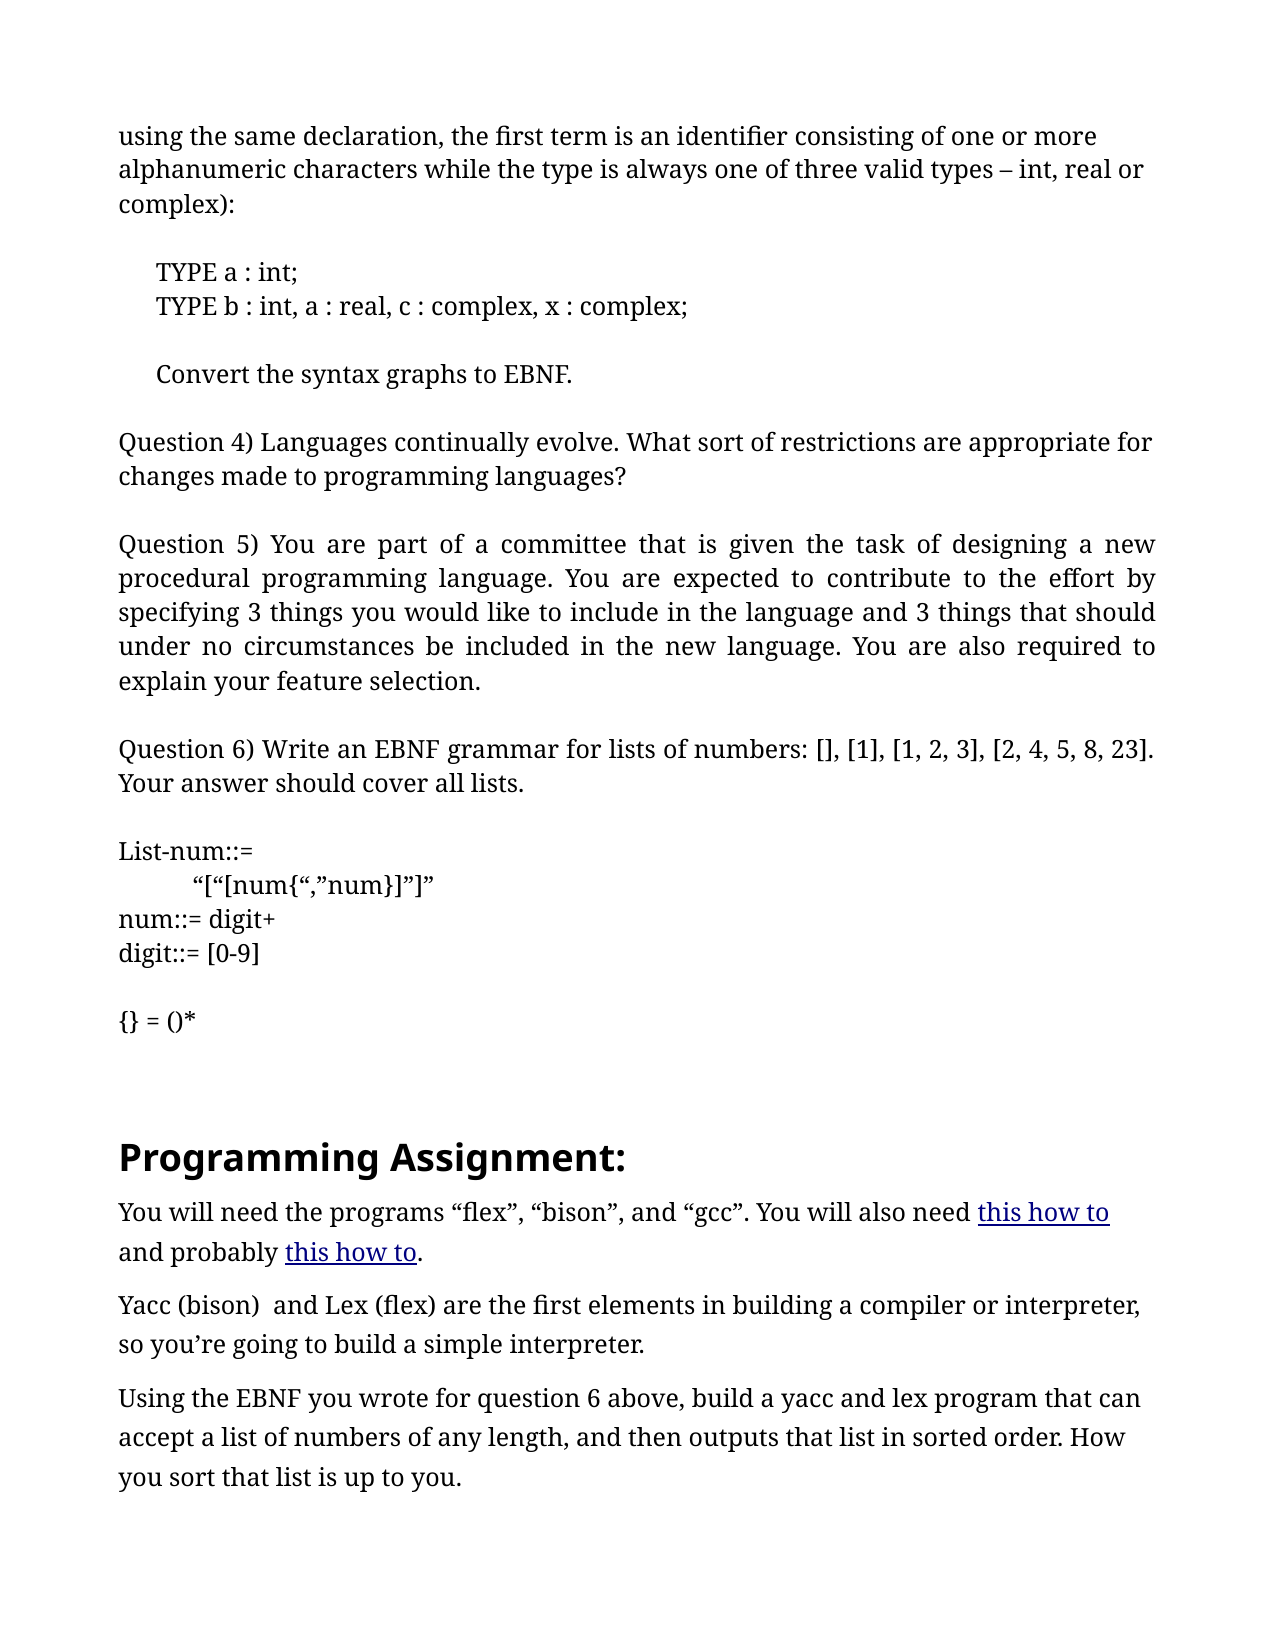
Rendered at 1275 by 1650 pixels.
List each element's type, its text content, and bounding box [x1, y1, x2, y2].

text Question 4) Languages continually evolve. What sort of restrictions are appropriate for changes made to programming languages? [118, 425, 1157, 493]
text TYPE a : int; [156, 254, 1157, 288]
text digit::= [0-9] [118, 936, 1157, 970]
text Question 5) You are part of a committee that is given the task of designing a new procedural programming language. You are expected to contribute to the effort by specifying 3 things you would like to include in the language and 3 things that should under no circumstances be included in the new language. You are also required to explain your feature selection. [118, 527, 1157, 697]
text num::= digit+ [118, 902, 1157, 936]
text Using the EBNF you wrote for question 6 above, build a yacc and lex program that can accept a list of numbers of any length, and then outputs that list in sorted order. How you sort that list is up to you. [118, 1381, 1157, 1493]
text using the same declaration, the first term is an identifier consisting of one or more alphanumeric characters while the type is always one of three valid types – int, real or complex): [118, 118, 1157, 220]
text List-num::= [118, 833, 1157, 867]
text Question 6) Write an EBNF grammar for lists of numbers: [], [1], [1, 2, 3], [2, 4, 5, 8, 23]. Your answer should cover all lists. [118, 731, 1157, 799]
text You will need the programs “flex”, “bison”, and “gcc”. You will also need this how to and probably this how to. [118, 1195, 1157, 1268]
text “[“[num{“,”num}]”]” [118, 867, 1157, 902]
text Yacc (bison) and Lex (flex) are the first elements in building a compiler or interpreter, so you’re going to build a simple interpreter. [118, 1288, 1157, 1361]
text TYPE b : int, a : real, c : complex, x : complex; [156, 288, 1157, 322]
text {} = ()* [118, 1004, 1157, 1038]
subtitle Programming Assignment: [118, 1131, 1157, 1183]
text Convert the syntax graphs to EBNF. [156, 357, 1157, 391]
